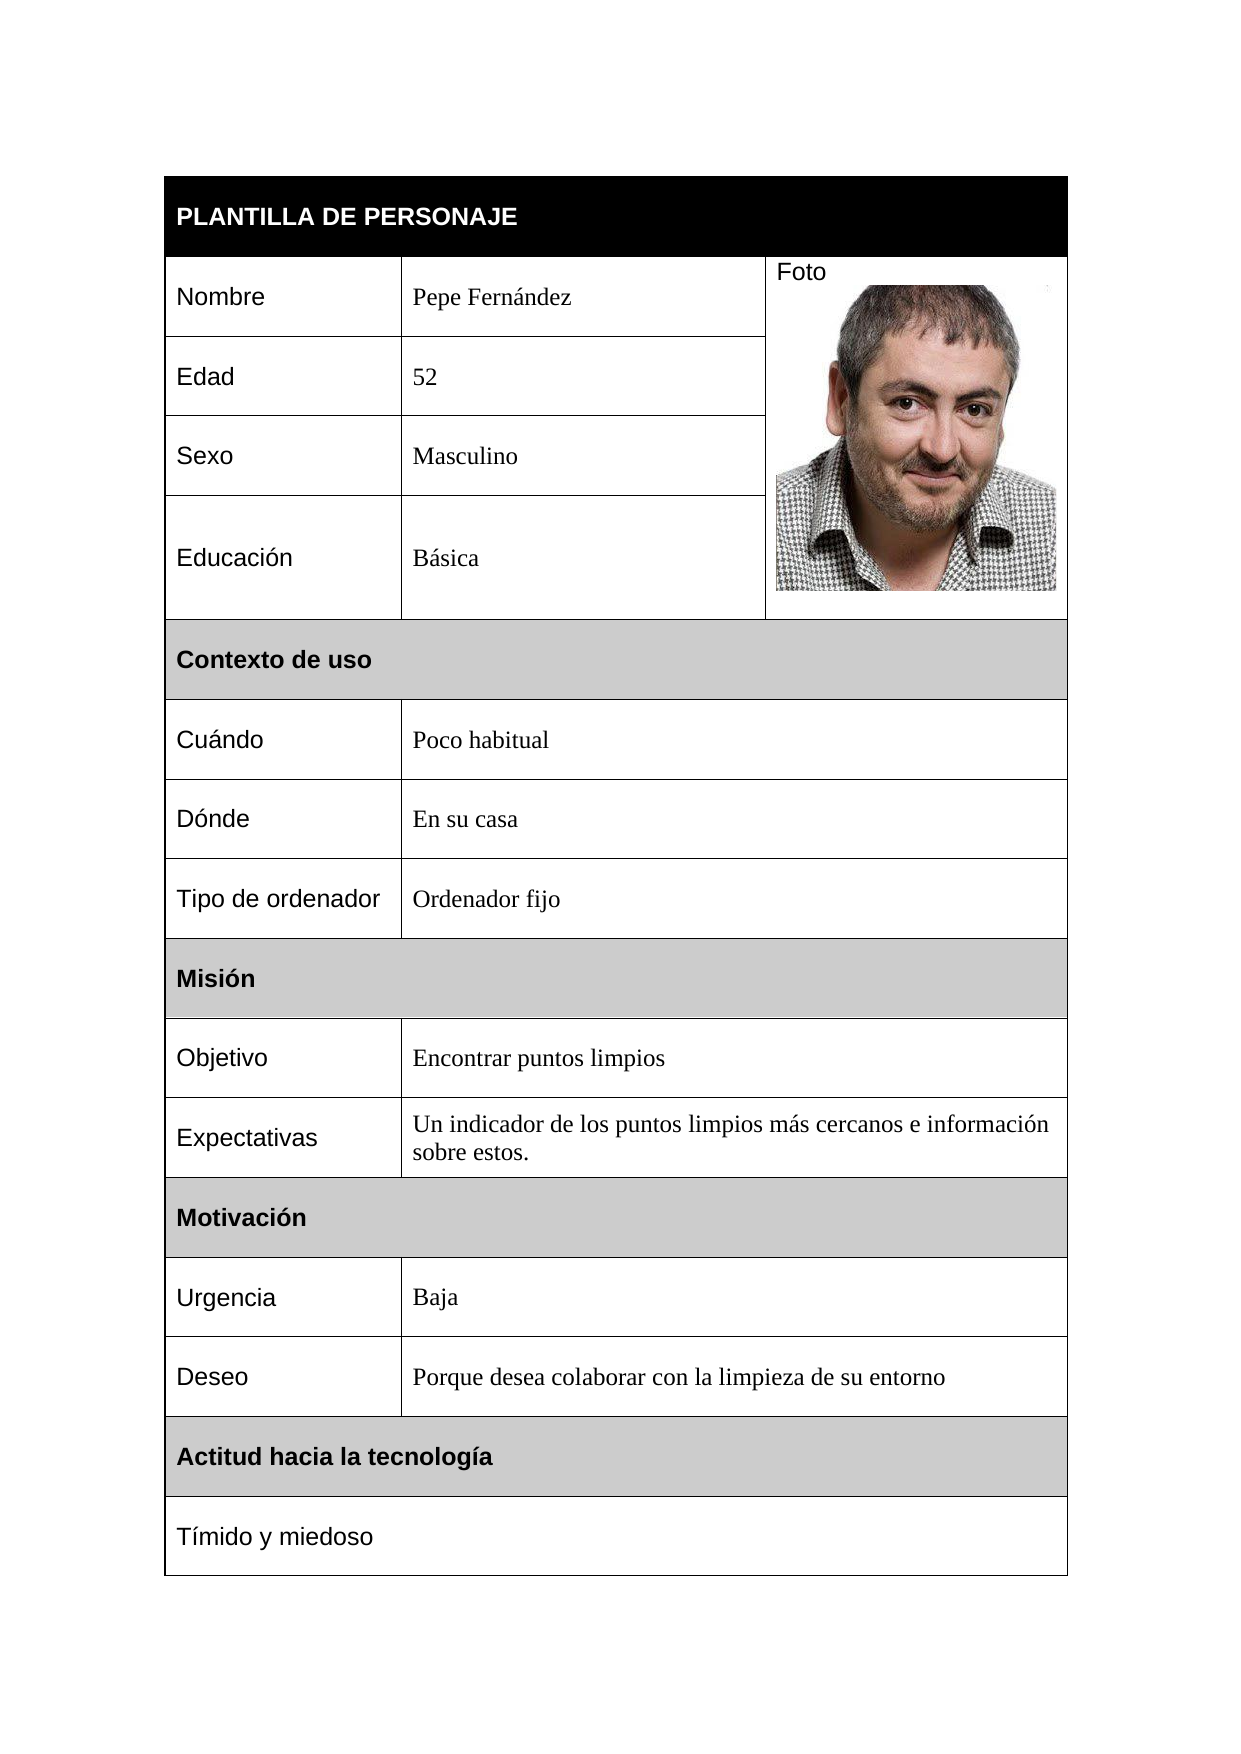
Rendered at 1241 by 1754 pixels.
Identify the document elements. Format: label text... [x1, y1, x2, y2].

table_cell Motivación [166, 1178, 1067, 1257]
table_cell 52 [402, 337, 765, 415]
table_cell Misión [166, 939, 1067, 1017]
table_cell Un indicador de los puntos limpios más cercanos e información sobre estos. [402, 1098, 1067, 1177]
table_cell Baja [402, 1258, 1067, 1336]
table_cell Expectativas [166, 1098, 401, 1177]
table_cell Encontrar puntos limpios [402, 1019, 1067, 1097]
table_cell Foto [766, 257, 1067, 619]
table_cell Porque desea colaborar con la limpieza de su entorno [402, 1337, 1067, 1416]
table_cell Tímido y miedoso [166, 1497, 1067, 1575]
table_header PLANTILLA DE PERSONAJE [166, 178, 1067, 256]
table_cell Básica [402, 496, 765, 619]
table_cell Sexo [166, 416, 401, 495]
table_cell Objetivo [166, 1019, 401, 1097]
picture [776, 285, 1057, 591]
table_cell Nombre [166, 257, 401, 336]
table_cell Ordenador fijo [402, 859, 1067, 938]
table_cell Urgencia [166, 1258, 401, 1336]
table_cell Poco habitual [402, 700, 1067, 778]
table_cell Deseo [166, 1337, 401, 1416]
table_cell Cuándo [166, 700, 401, 778]
table_cell Educación [166, 496, 401, 619]
table_cell Masculino [402, 416, 765, 495]
table_cell Actitud hacia la tecnología [166, 1417, 1067, 1496]
table_cell Tipo de ordenador [166, 859, 401, 938]
table_cell Dónde [166, 780, 401, 858]
table_cell En su casa [402, 780, 1067, 858]
table_cell Contexto de uso [166, 620, 1067, 699]
table_cell Edad [166, 337, 401, 415]
table_cell Pepe Fernández [402, 257, 765, 336]
